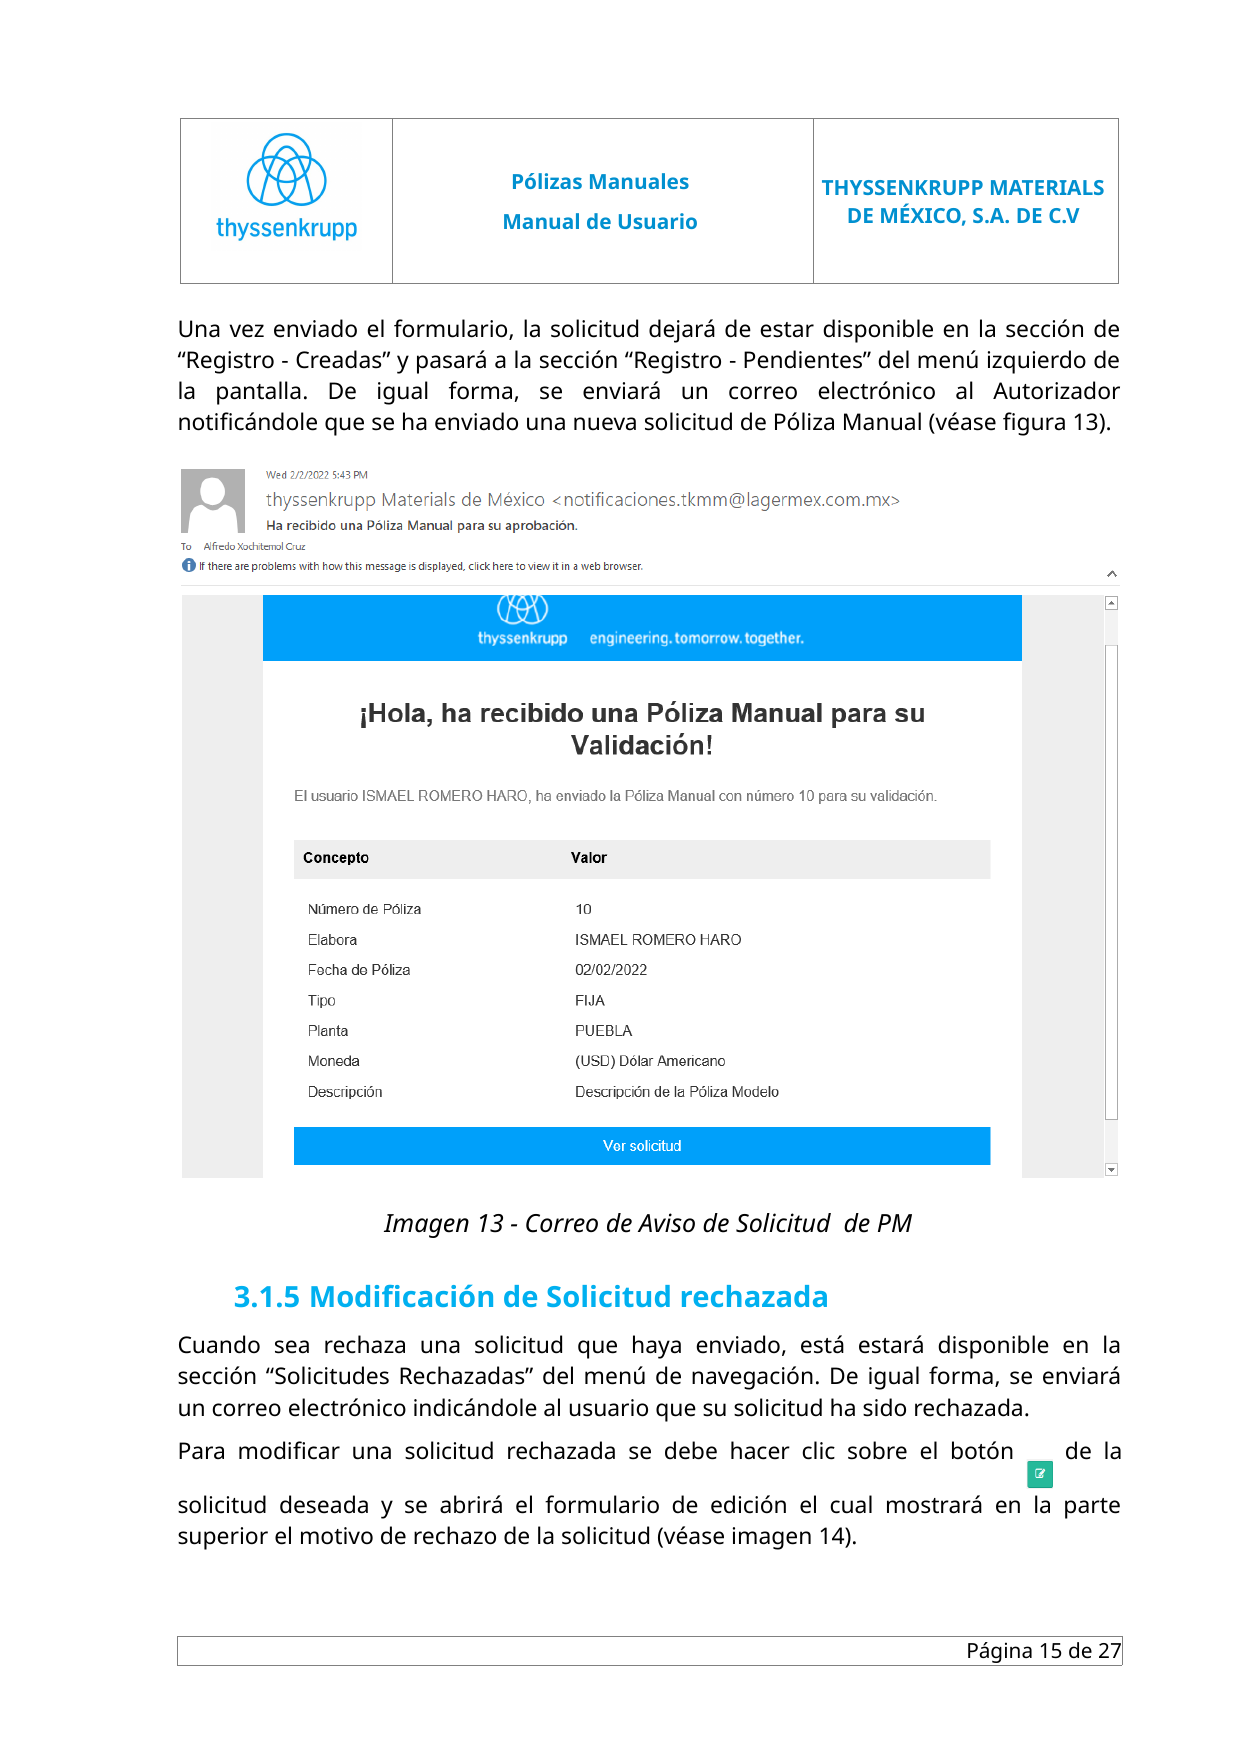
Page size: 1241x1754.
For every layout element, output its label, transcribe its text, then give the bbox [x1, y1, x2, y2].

text Una vez enviado el formulario, la solicitud dejará de estar disponible en la sección de “Registro - Creadas” y pasará a la sección “Registro - Pendientes” del menú izquierdo de la pantalla. De igual forma, se enviará un correo electrónico al Autorizador notificándole que se ha enviado una nueva solicitud de Póliza Manual (véase figura 13). [177, 313, 1122, 438]
subtitle Modificación de Solicitud rechazada [233, 1277, 1122, 1316]
text Imagen 13 - Correo de Aviso de Solicitud de PM [177, 1205, 1122, 1239]
text Cuando sea rechaza una solicitud que haya enviado, está estará disponible en la sección “Solicitudes Rechazadas” del menú de navegación. De igual forma, se enviará un correo electrónico indicándole al usuario que su solicitud ha sido rechazada. [177, 1329, 1122, 1423]
text Para modificar una solicitud rechazada se debe hacer clic sobre el botón de la solicitud deseada y se abrirá el formulario de edición el cual mostrará en la parte superior el motivo de rechazo de la solicitud (véase imagen 14). [177, 1435, 1122, 1551]
